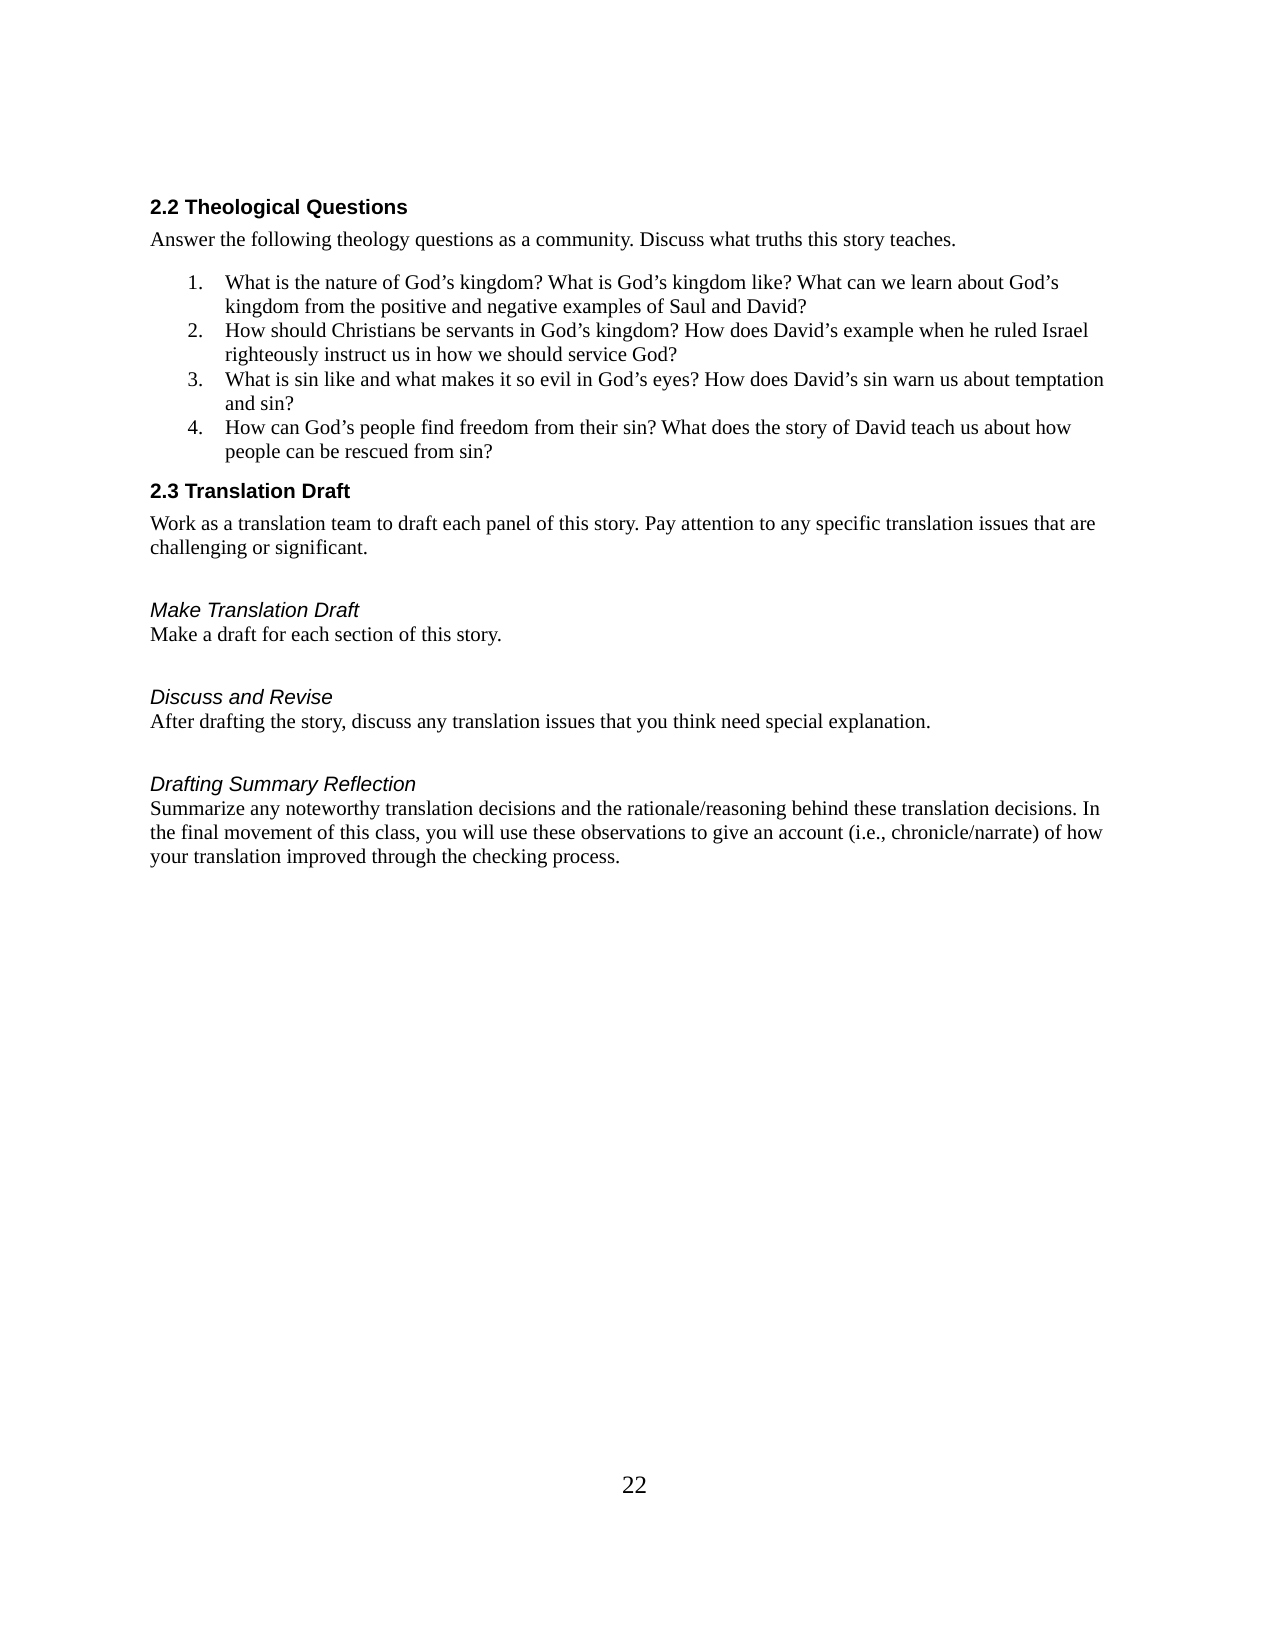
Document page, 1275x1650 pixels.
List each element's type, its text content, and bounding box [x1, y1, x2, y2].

subtitle Discuss and Revise [150, 685, 1125, 709]
subtitle Make Translation Draft [150, 598, 1125, 622]
list How should Christians be servants in God’s kingdom? How does David’s example when he ruled Israel righteously instruct us in how we should service God? [187, 318, 1125, 366]
subtitle 2.3 Translation Draft [150, 479, 1125, 503]
text After drafting the story, discuss any translation issues that you think need special explanation. [150, 709, 1125, 733]
list What is the nature of God’s kingdom? What is God’s kingdom like? What can we learn about God’s kingdom from the positive and negative examples of Saul and David? [187, 270, 1125, 318]
text Summarize any noteworthy translation decisions and the rationale/reasoning behind these translation decisions. In the final movement of this class, you will use these observations to give an account (i.e., chronicle/narrate) of how your translation improved through the checking process. [150, 796, 1125, 868]
text Make a draft for each section of this story. [150, 622, 1125, 646]
text Work as a translation team to draft each panel of this story. Pay attention to any specific translation issues that are challenging or significant. [150, 511, 1125, 559]
list What is sin like and what makes it so evil in God’s eyes? How does David’s sin warn us about temptation and sin? [187, 366, 1125, 414]
subtitle 2.2 Theological Questions [150, 195, 1125, 219]
list How can God’s people find freedom from their sin? What does the story of David teach us about how people can be rescued from sin? [187, 414, 1125, 463]
subtitle Drafting Summary Reflection [150, 772, 1125, 796]
text Answer the following theology questions as a community. Discuss what truths this story teaches. [150, 227, 1125, 251]
